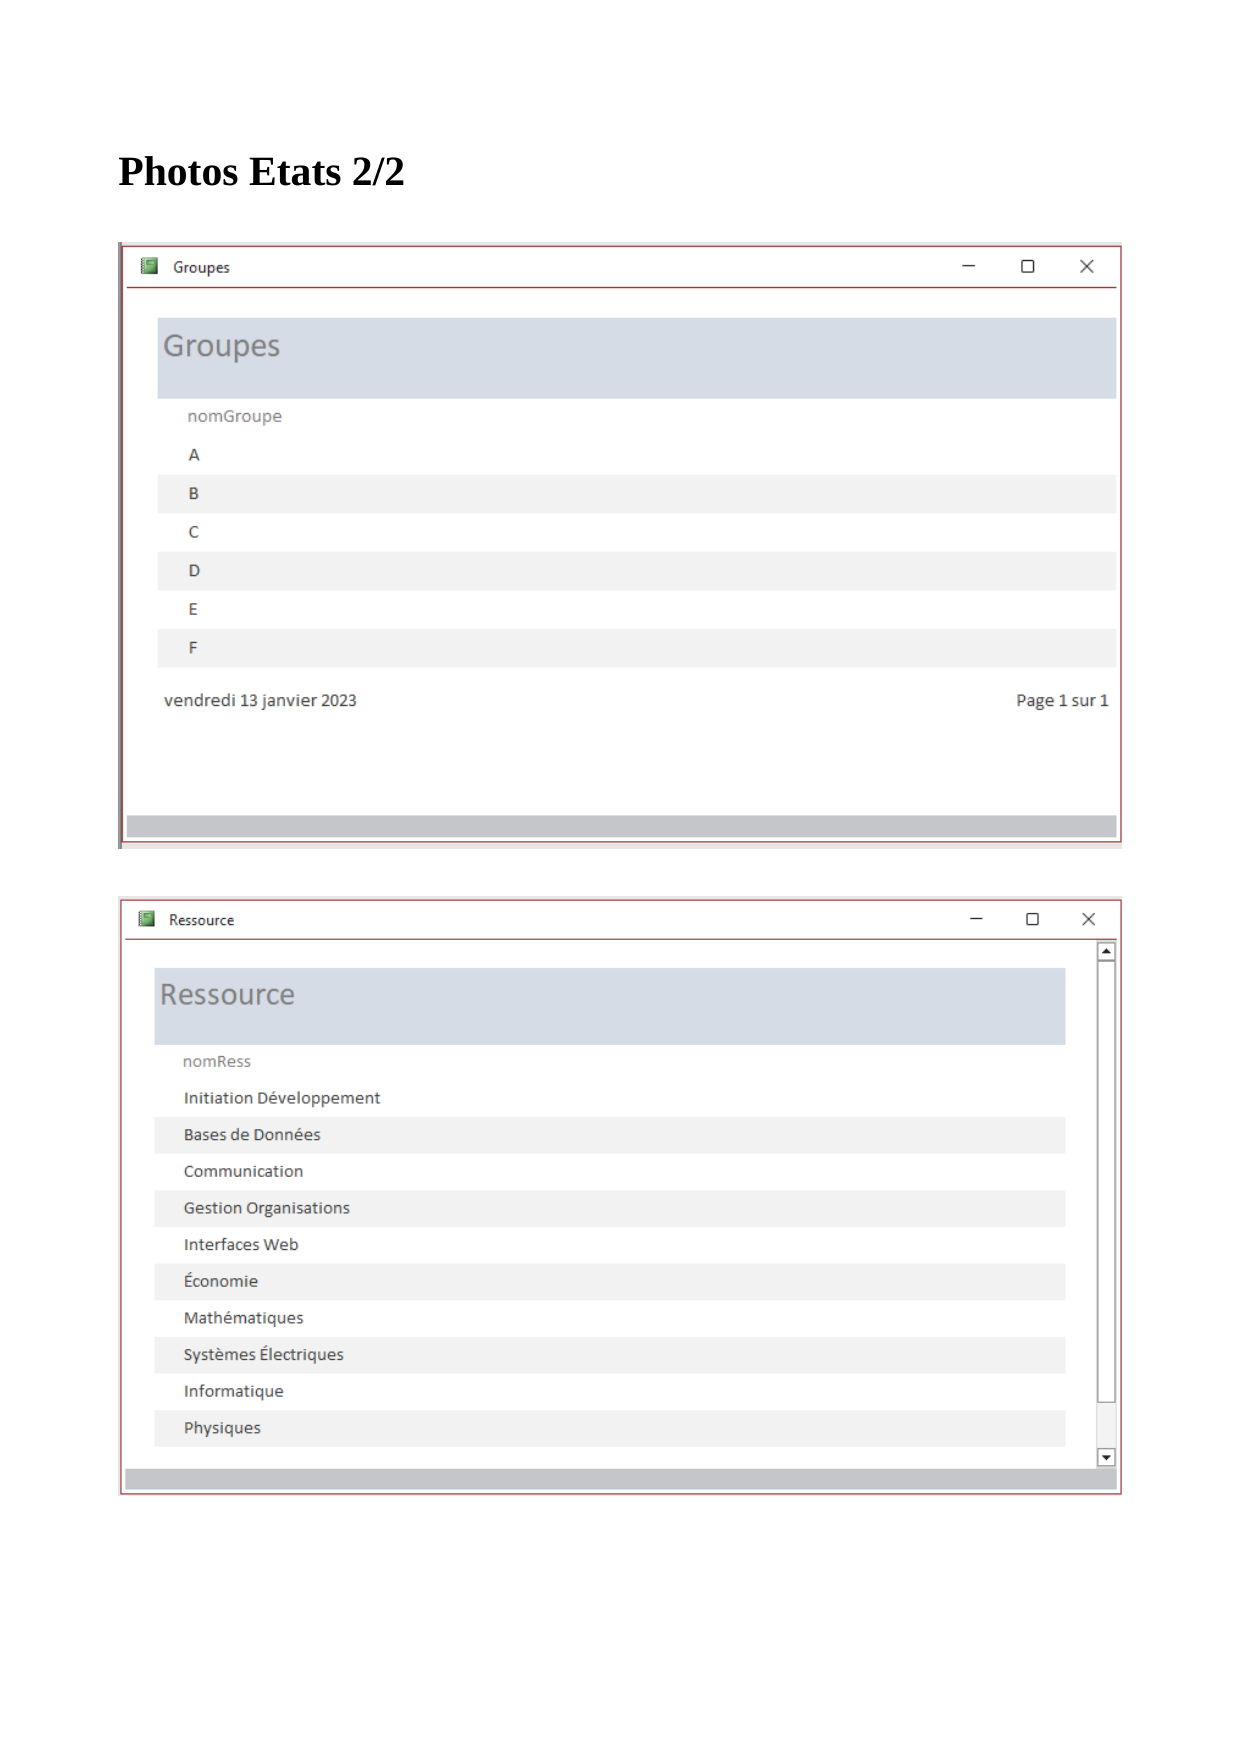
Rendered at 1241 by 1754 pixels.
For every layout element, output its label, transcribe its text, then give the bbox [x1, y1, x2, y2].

text Photos Etats 2/2 [118, 147, 1122, 195]
